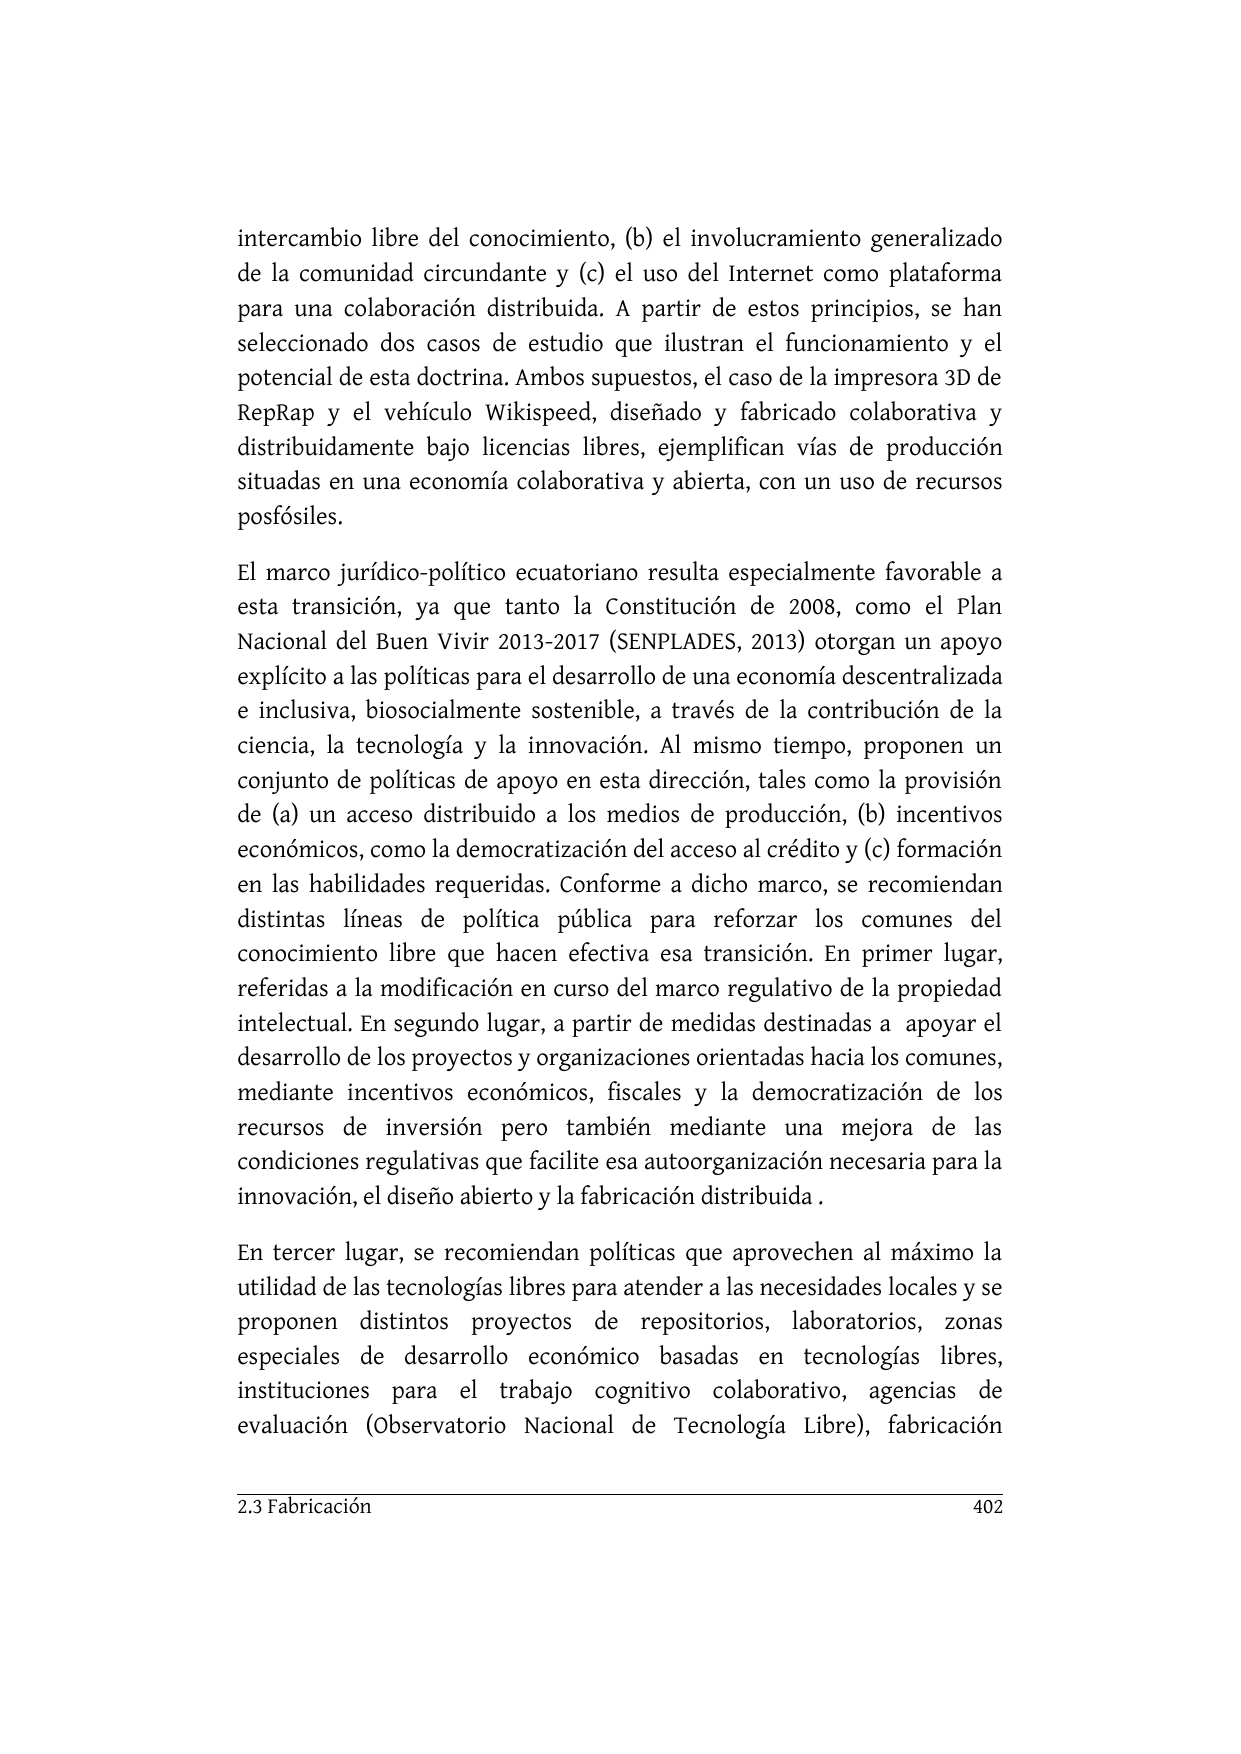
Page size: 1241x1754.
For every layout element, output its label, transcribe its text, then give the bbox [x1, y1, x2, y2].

text En tercer lugar, se recomiendan políticas que aprovechen al máximo la utilidad de las tecnologías libres para atender a las necesidades locales y se proponen distintos proyectos de repositorios, laboratorios, zonas especiales de desarrollo económico basadas en tecnologías libres, instituciones para el trabajo cognitivo colaborativo, agencias de evaluación (Observatorio Nacional de Tecnología Libre), fabricación [237, 1238, 1003, 1441]
text El marco jurídico-político ecuatoriano resulta especialmente favorable a esta transición, ya que tanto la Constitución de 2008, como el Plan Nacional del Buen Vivir 2013-2017 (SENPLADES, 2013) otorgan un apoyo explícito a las políticas para el desarrollo de una economía descentralizada e inclusiva, biosocialmente sostenible, a través de la contribución de la ciencia, la tecnología y la innovación. Al mismo tiempo, proponen un conjunto de políticas de apoyo en esta dirección, tales como la provisión de (a) un acceso distribuido a los medios de producción, (b) incentivos económicos, como la democratización del acceso al crédito y (c) formación en las habilidades requeridas. Conforme a dicho marco, se recomiendan distintas líneas de política pública para reforzar los comunes del conocimiento libre que hacen efectiva esa transición. En primer lugar, referidas a la modificación en curso del marco regulativo de la propiedad intelectual. En segundo lugar, a partir de medidas destinadas a apoyar el desarrollo de los proyectos y organizaciones orientadas hacia los comunes, mediante incentivos económicos, fiscales y la democratización de los recursos de inversión pero también mediante una mejora de las condiciones regulativas que facilite esa autoorganización necesaria para la innovación, el diseño abierto y la fabricación distribuida . [237, 558, 1003, 1212]
text intercambio libre del conocimiento, (b) el involucramiento generalizado de la comunidad circundante y (c) el uso del Internet como plataforma para una colaboración distribuida. A partir de estos principios, se han seleccionado dos casos de estudio que ilustran el funcionamiento y el potencial de esta doctrina. Ambos supuestos, el caso de la impresora 3D de RepRap y el vehículo Wikispeed, diseñado y fabricado colaborativa y distribuidamente bajo licencias libres, ejemplifican vías de producción situadas en una economía colaborativa y abierta, con un uso de recursos posfósiles. [237, 225, 1003, 531]
